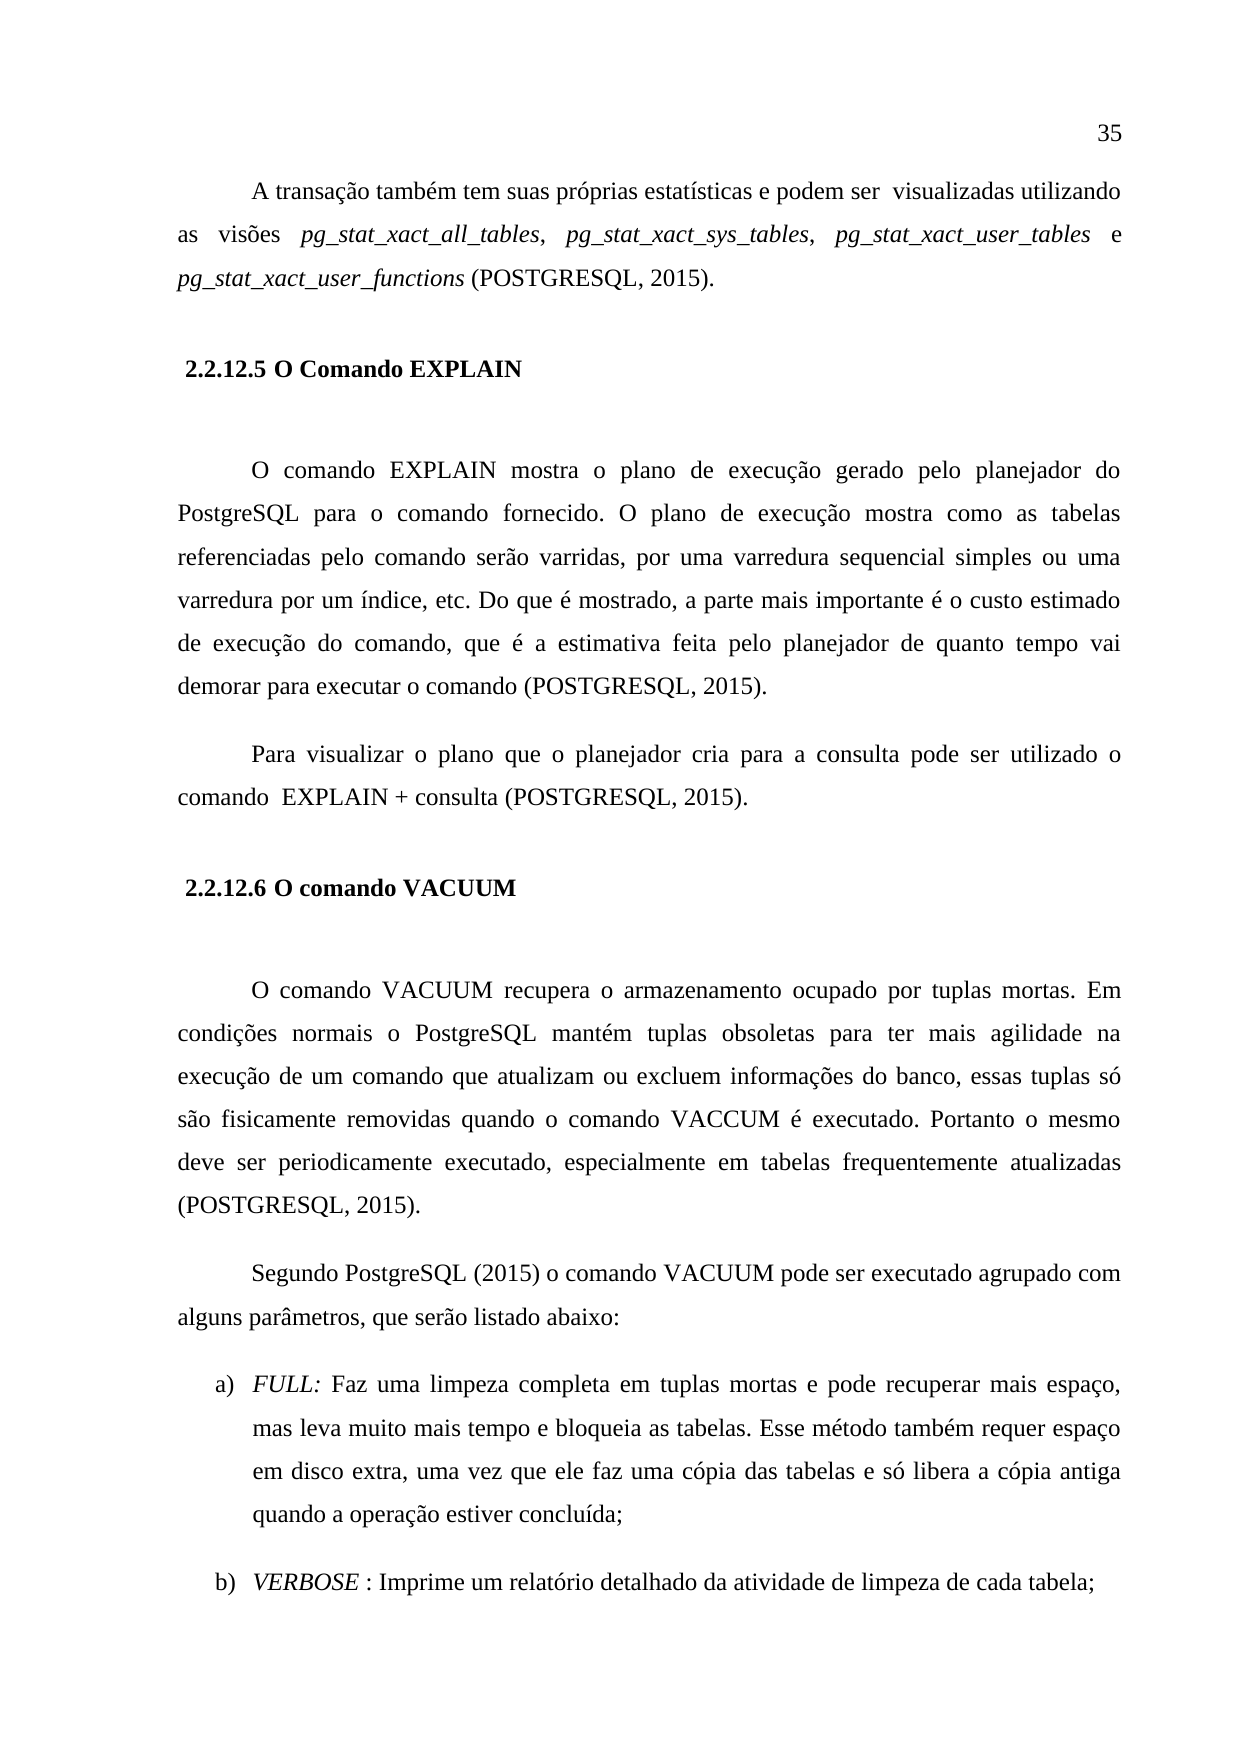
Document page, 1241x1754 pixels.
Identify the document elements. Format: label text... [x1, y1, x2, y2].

list FULL: Faz uma limpeza completa em tuplas mortas e pode recuperar mais espaço, mas leva muito mais tempo e bloqueia as tabelas. Esse método também requer espaço em disco extra, uma vez que ele faz uma cópia das tabelas e só libera a cópia antiga quando a operação estiver concluída; [215, 1369, 1122, 1528]
text Para visualizar o plano que o planejador cria para a consulta pode ser utilizado o comando EXPLAIN + consulta (POSTGRESQL, 2015). [177, 739, 1122, 811]
list O Comando EXPLAIN [185, 354, 1122, 382]
text O comando EXPLAIN mostra o plano de execução gerado pelo planejador do PostgreSQL para o comando fornecido. O plano de execução mostra como as tabelas referenciadas pelo comando serão varridas, por uma varredura sequencial simples ou uma varredura por um índice, etc. Do que é mostrado, a parte mais importante é o custo estimado de execução do comando, que é a estimativa feita pelo planejador de quanto tempo vai demorar para executar o comando (POSTGRESQL, 2015). [177, 455, 1122, 700]
list O comando VACUUM [185, 873, 1122, 902]
text A transação também tem suas próprias estatísticas e podem ser visualizadas utilizando as visões pg_stat_xact_all_tables, pg_stat_xact_sys_tables, pg_stat_xact_user_tables e pg_stat_xact_user_functions (POSTGRESQL, 2015). [177, 176, 1122, 291]
text O comando VACUUM recupera o armazenamento ocupado por tuplas mortas. Em condições normais o PostgreSQL mantém tuplas obsoletas para ter mais agilidade na execução de um comando que atualizam ou excluem informações do banco, essas tuplas só são fisicamente removidas quando o comando VACCUM é executado. Portanto o mesmo deve ser periodicamente executado, especialmente em tabelas frequentemente atualizadas (POSTGRESQL, 2015). [177, 975, 1122, 1219]
list VERBOSE : Imprime um relatório detalhado da atividade de limpeza de cada tabela; [215, 1567, 1122, 1596]
text Segundo PostgreSQL (2015) o comando VACUUM pode ser executado agrupado com alguns parâmetros, que serão listado abaixo: [177, 1258, 1122, 1330]
